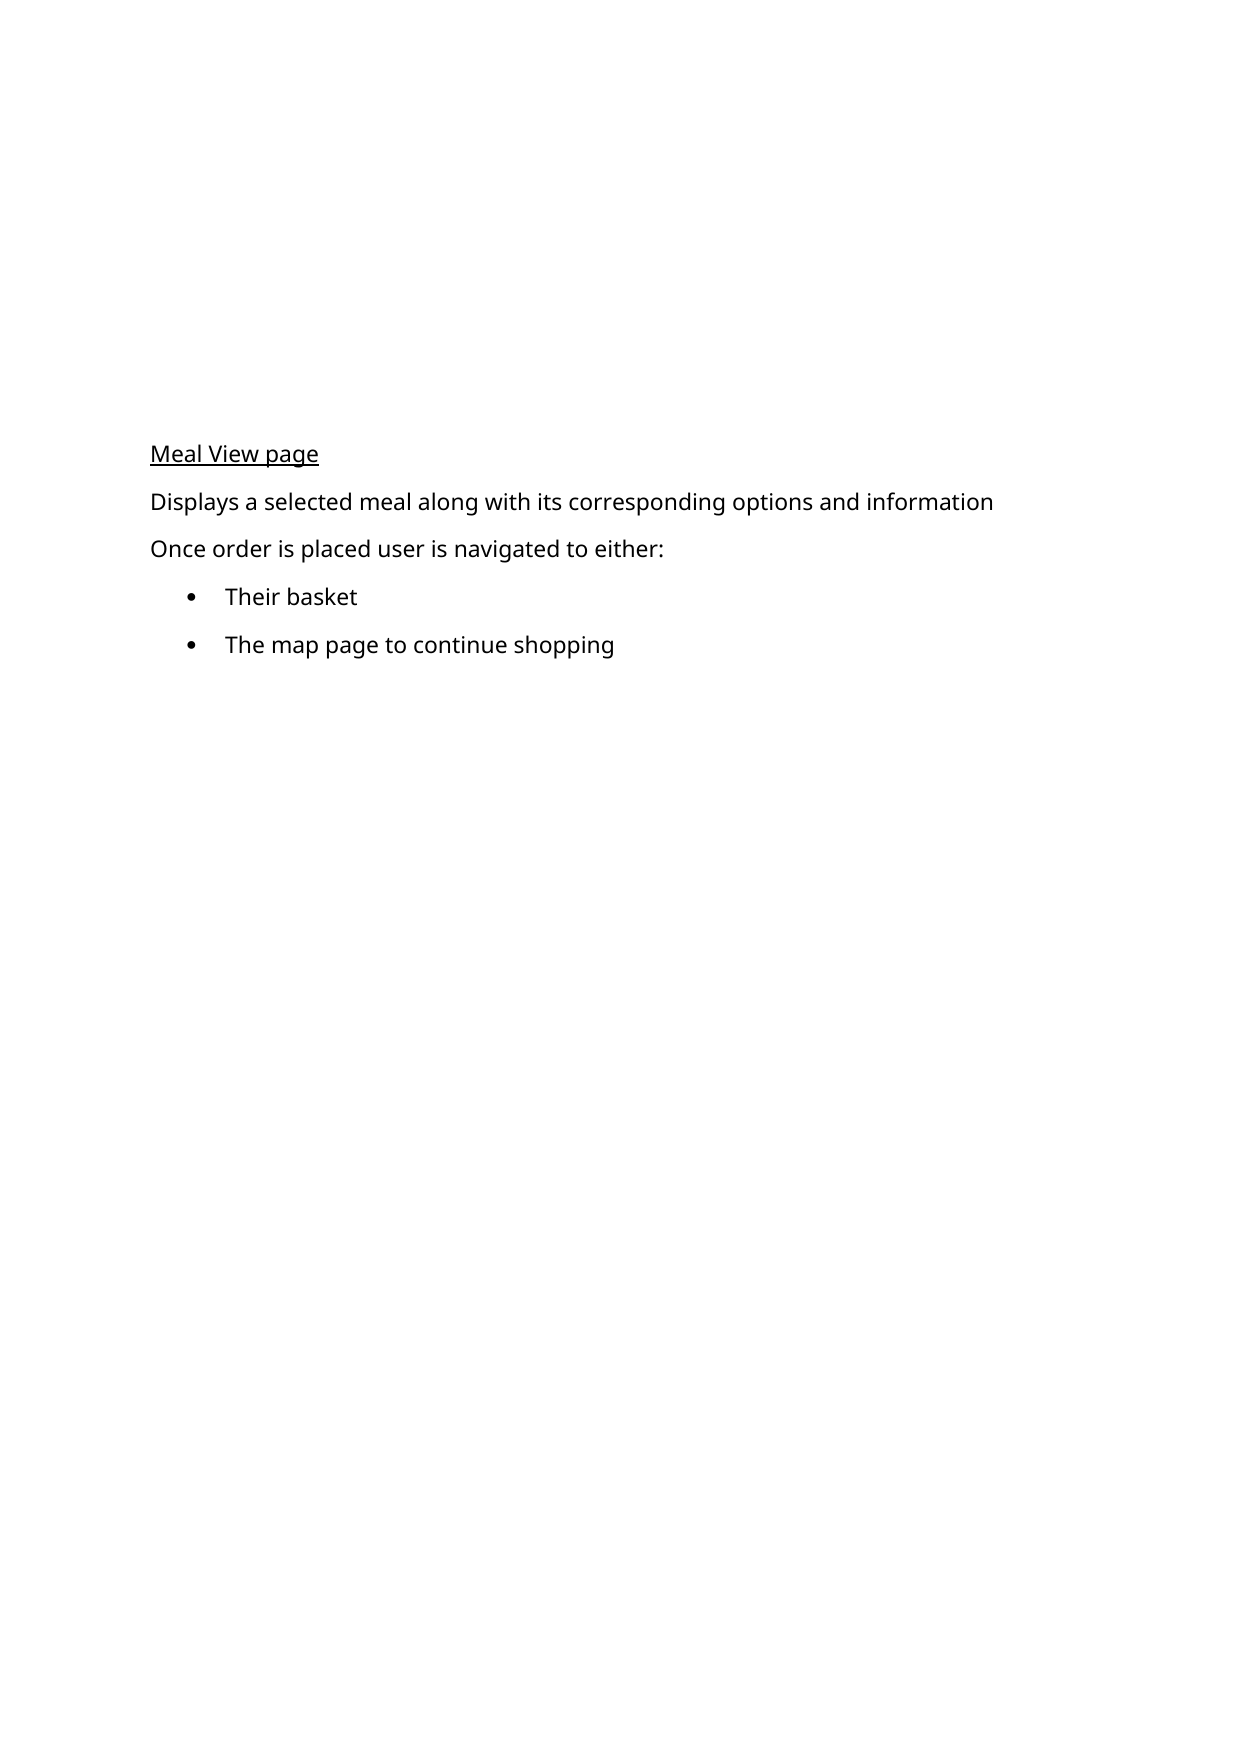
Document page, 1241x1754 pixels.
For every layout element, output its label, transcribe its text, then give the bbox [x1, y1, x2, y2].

text Meal View page [150, 437, 1090, 469]
list The map page to continue shopping [187, 629, 1090, 660]
text Once order is placed user is navigated to either: [150, 533, 1090, 564]
list Their basket [187, 581, 1090, 612]
text Displays a selected meal along with its corresponding options and information [150, 485, 1090, 517]
